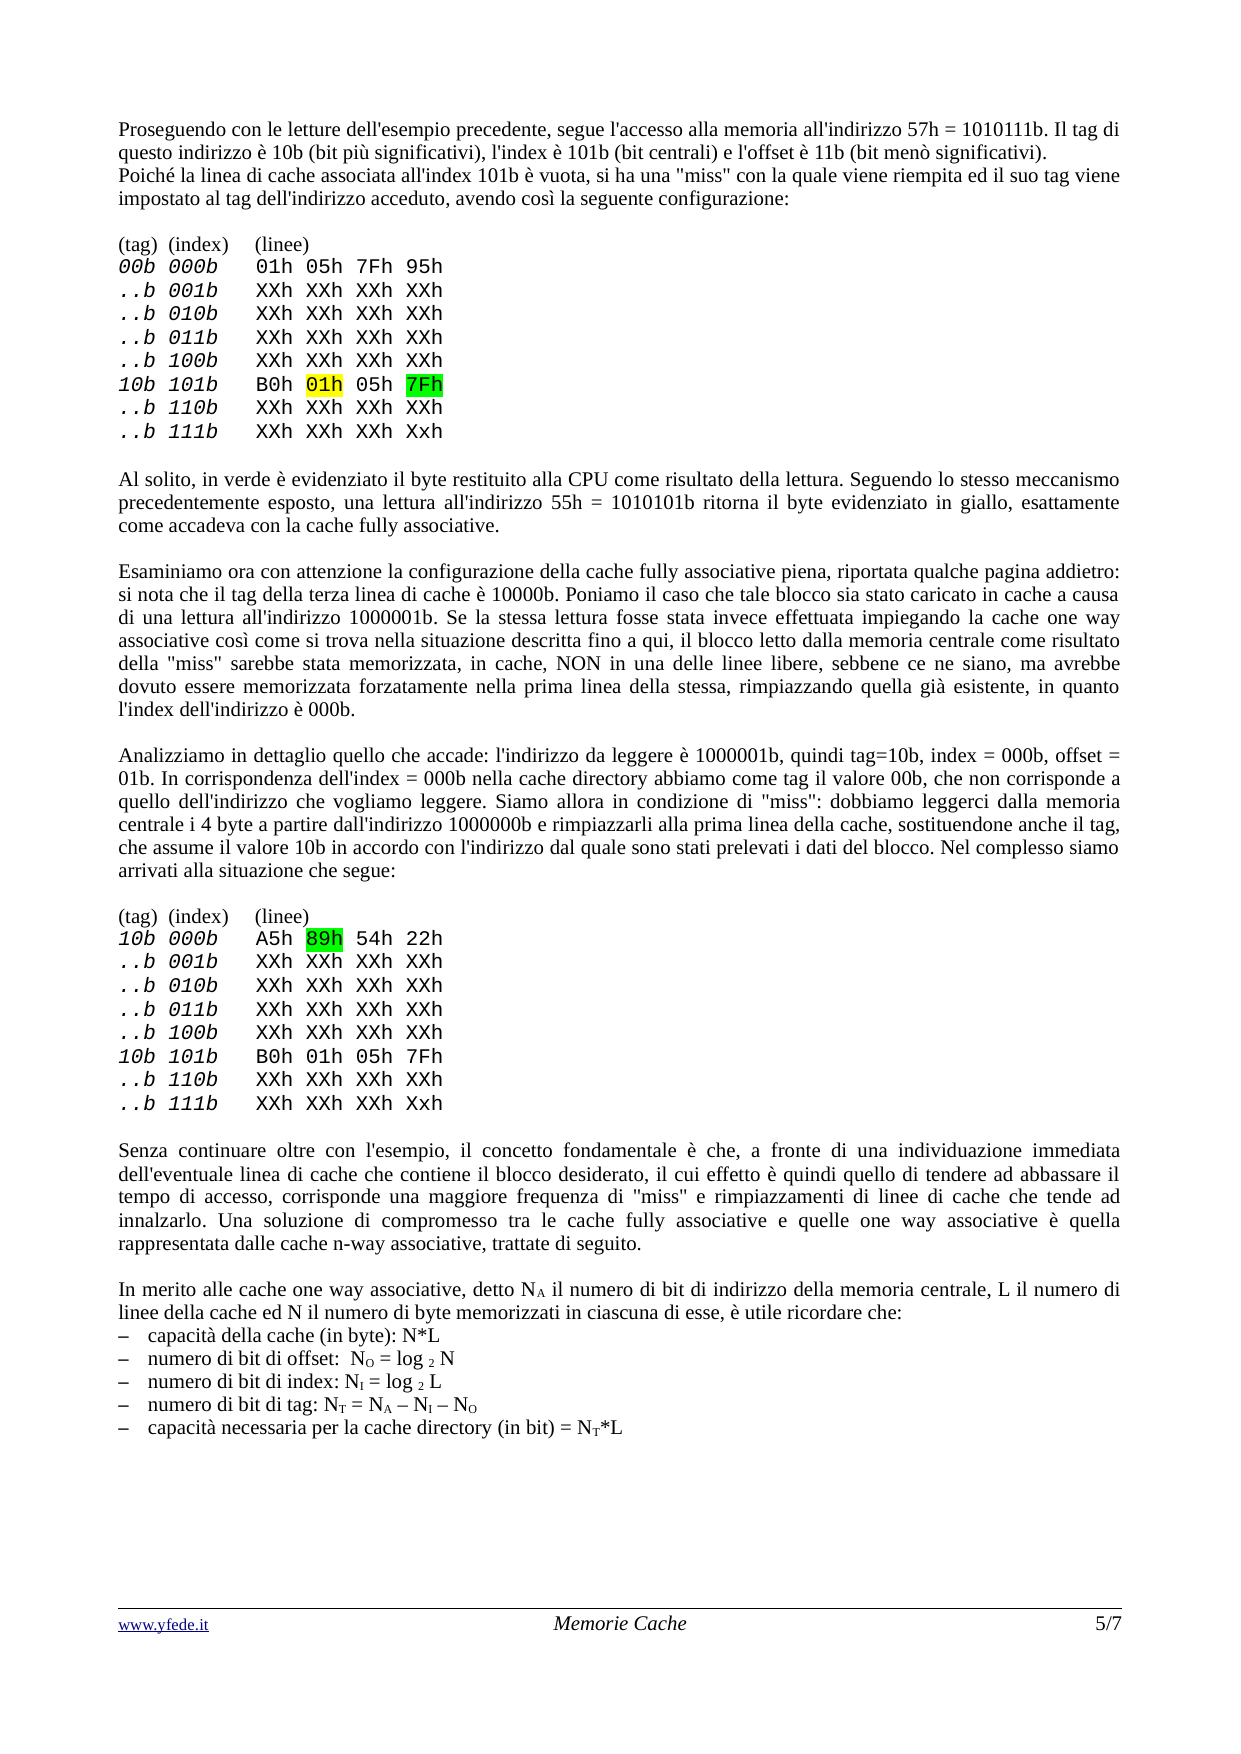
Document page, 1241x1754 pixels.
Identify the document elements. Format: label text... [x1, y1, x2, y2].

text Al solito, in verde è evidenziato il byte restituito alla CPU come risultato della lettura. Seguendo lo stesso meccanismo precedentemente esposto, una lettura all'indirizzo 55h = 1010101b ritorna il byte evidenziato in giallo, esattamente come accadeva con la cache fully associative. [118, 468, 1122, 537]
text 00b 000b 01h 05h 7Fh 95h [118, 256, 1122, 280]
list capacità della cache (in byte): N*L [118, 1323, 1122, 1347]
text 10b 101b B0h 01h 05h 7Fh [118, 374, 1122, 397]
text ..b 001b XXh XXh XXh XXh [118, 280, 1122, 303]
text ..b 100b XXh XXh XXh XXh [118, 1022, 1122, 1046]
text (tag) (index) (linee) [118, 233, 1122, 256]
text Senza continuare oltre con l'esempio, il concetto fondamentale è che, a fronte di una individuazione immediata dell'eventuale linea di cache che contiene il blocco desiderato, il cui effetto è quindi quello di tendere ad abbassare il tempo di accesso, corrisponde una maggiore frequenza di "miss" e rimpiazzamenti di linee di cache che tende ad innalzarlo. Una soluzione di compromesso tra le cache fully associative e quelle one way associative è quella rappresentata dalle cache n-way associative, trattate di seguito. [118, 1139, 1122, 1254]
text ..b 100b XXh XXh XXh XXh [118, 350, 1122, 374]
text ..b 001b XXh XXh XXh XXh [118, 952, 1122, 975]
text ..b 010b XXh XXh XXh XXh [118, 303, 1122, 327]
list capacità necessaria per la cache directory (in bit) = NT*L [118, 1416, 1122, 1439]
text Poiché la linea di cache associata all'index 101b è vuota, si ha una "miss" con la quale viene riempita ed il suo tag viene impostato al tag dell'indirizzo acceduto, avendo così la seguente configurazione: [118, 164, 1122, 210]
text ..b 011b XXh XXh XXh XXh [118, 999, 1122, 1022]
list numero di bit di tag: NT = NA – NI – NO [118, 1393, 1122, 1416]
text ..b 010b XXh XXh XXh XXh [118, 975, 1122, 999]
text ..b 110b XXh XXh XXh XXh [118, 397, 1122, 421]
text Esaminiamo ora con attenzione la configurazione della cache fully associative piena, riportata qualche pagina addietro: si nota che il tag della terza linea di cache è 10000b. Poniamo il caso che tale blocco sia stato caricato in cache a causa di una lettura all'indirizzo 1000001b. Se la stessa lettura fosse stata invece effettuata impiegando la cache one way associative così come si trova nella situazione descritta fino a qui, il blocco letto dalla memoria centrale come risultato della "miss" sarebbe stata memorizzata, in cache, NON in una delle linee libere, sebbene ce ne siano, ma avrebbe dovuto essere memorizzata forzatamente nella prima linea della stessa, rimpiazzando quella già esistente, in quanto l'index dell'indirizzo è 000b. [118, 560, 1122, 721]
text ..b 011b XXh XXh XXh XXh [118, 327, 1122, 350]
list numero di bit di index: NI = log 2 L [118, 1369, 1122, 1393]
text Proseguendo con le letture dell'esempio precedente, segue l'accesso alla memoria all'indirizzo 57h = 1010111b. Il tag di questo indirizzo è 10b (bit più significativi), l'index è 101b (bit centrali) e l'offset è 11b (bit menò significativi). [118, 118, 1122, 164]
text Analizziamo in dettaglio quello che accade: l'indirizzo da leggere è 1000001b, quindi tag=10b, index = 000b, offset = 01b. In corrispondenza dell'index = 000b nella cache directory abbiamo come tag il valore 00b, che non corrisponde a quello dell'indirizzo che vogliamo leggere. Siamo allora in condizione di "miss": dobbiamo leggerci dalla memoria centrale i 4 byte a partire dall'indirizzo 1000000b e rimpiazzarli alla prima linea della cache, sostituendone anche il tag, che assume il valore 10b in accordo con l'indirizzo dal quale sono stati prelevati i dati del blocco. Nel complesso siamo arrivati alla situazione che segue: [118, 744, 1122, 882]
text In merito alle cache one way associative, detto NA il numero di bit di indirizzo della memoria centrale, L il numero di linee della cache ed N il numero di byte memorizzati in ciascuna di esse, è utile ricordare che: [118, 1277, 1122, 1323]
text 10b 101b B0h 01h 05h 7Fh [118, 1046, 1122, 1069]
list numero di bit di offset: NO = log 2 N [118, 1347, 1122, 1369]
text ..b 111b XXh XXh XXh Xxh [118, 1093, 1122, 1116]
text ..b 111b XXh XXh XXh Xxh [118, 421, 1122, 444]
text (tag) (index) (linee) [118, 905, 1122, 928]
text ..b 110b XXh XXh XXh XXh [118, 1069, 1122, 1093]
text 10b 000b A5h 89h 54h 22h [118, 928, 1122, 952]
